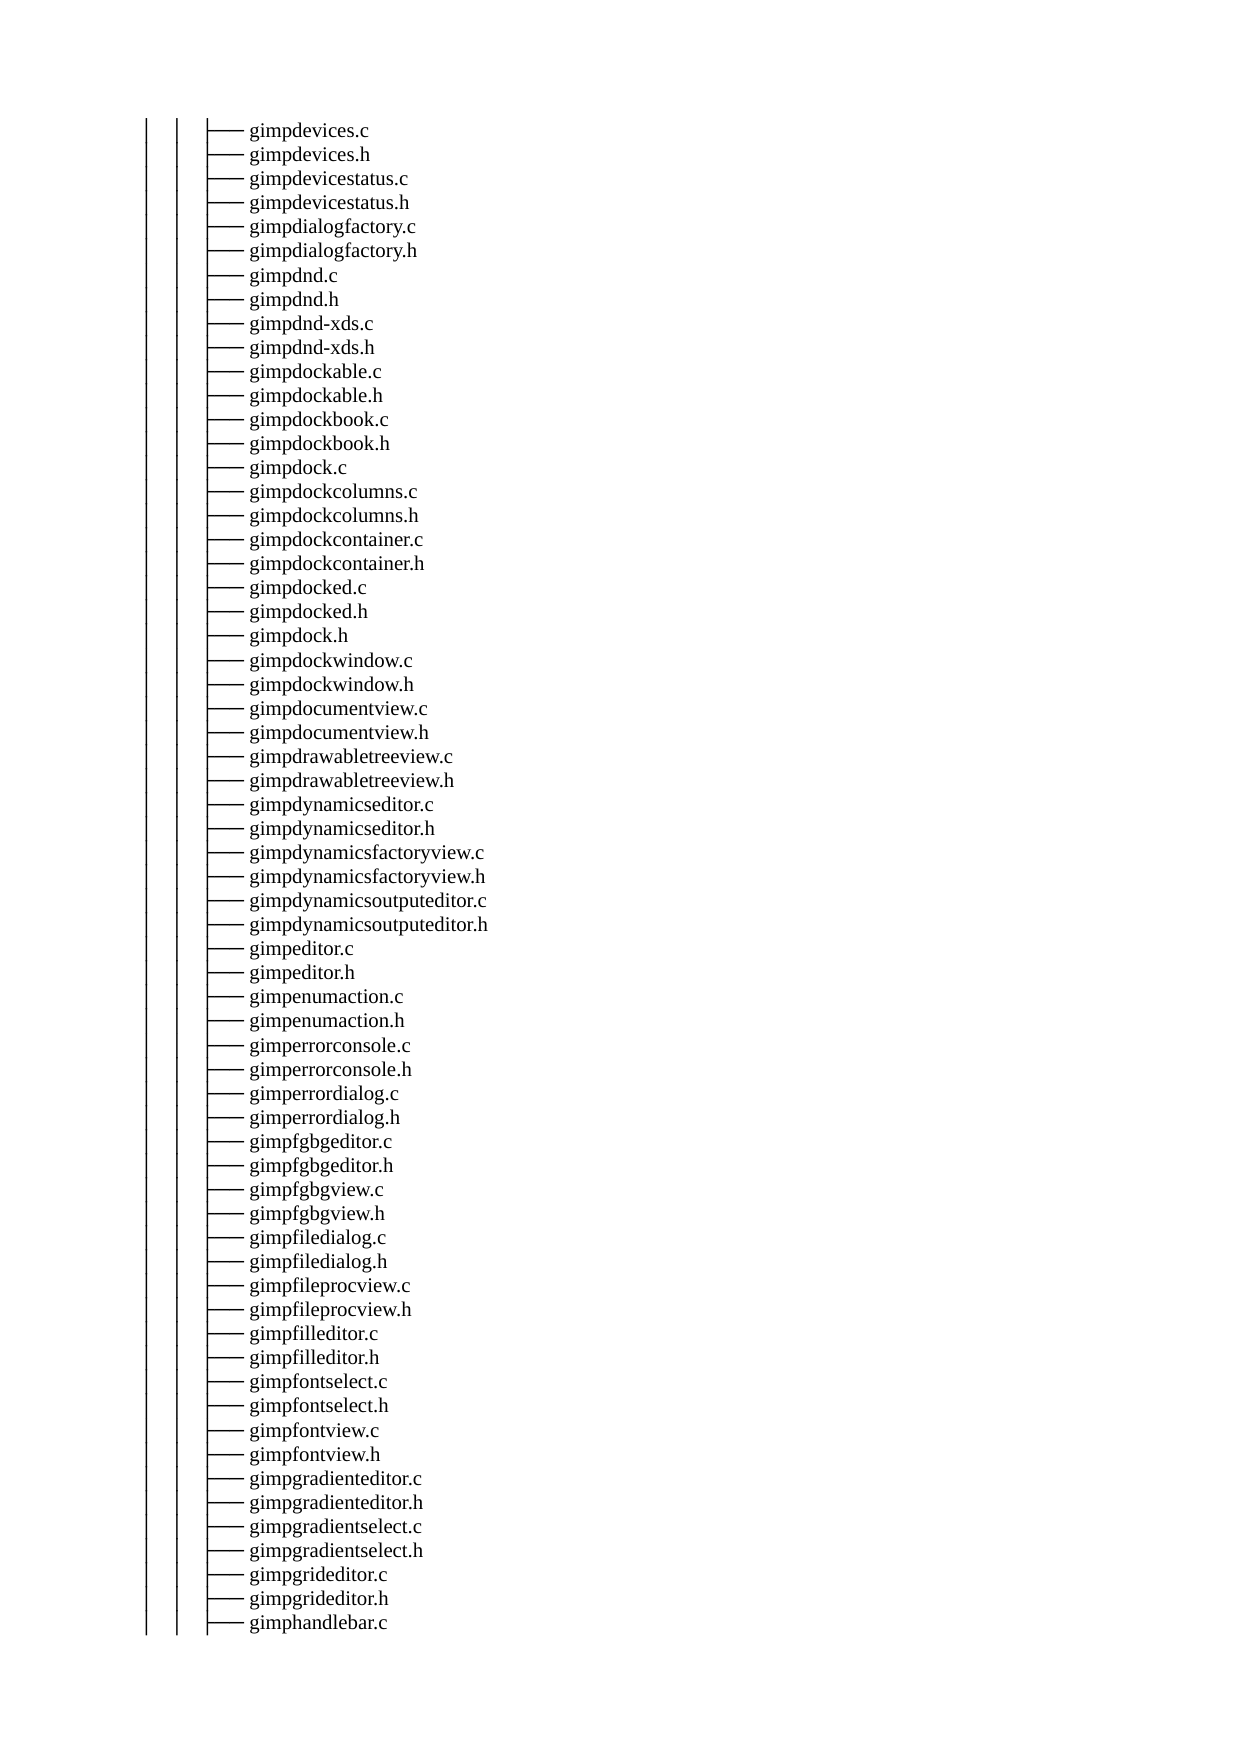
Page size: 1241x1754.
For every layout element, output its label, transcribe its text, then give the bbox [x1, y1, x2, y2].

text │ │ ├── gimpgradienteditor.h [118, 1490, 146, 1514]
text │ │ ├── gimpdnd-xds.c [147, 311, 176, 335]
text │ │ ├── gimperrorconsole.c [118, 1032, 146, 1057]
text │ │ ├── gimpdockbook.c [208, 407, 1122, 431]
text │ │ ├── gimpfontselect.h [147, 1393, 176, 1417]
text │ │ ├── gimpfileprocview.h [208, 1297, 1122, 1321]
text │ │ ├── gimpdockwindow.c [118, 647, 146, 672]
text │ │ ├── gimpdynamicseditor.h [118, 816, 146, 840]
text │ │ ├── gimpdockcontainer.h [177, 551, 207, 575]
text │ │ ├── gimpdockwindow.h [208, 672, 1122, 696]
text │ │ ├── gimpdynamicsoutputeditor.c [177, 888, 207, 912]
text │ │ ├── gimpdockbook.c [118, 407, 146, 431]
text │ │ ├── gimpdevices.h [118, 142, 146, 166]
text │ │ ├── gimpfileprocview.h [147, 1297, 176, 1321]
text │ │ ├── gimperrorconsole.h [208, 1057, 1122, 1081]
text │ │ ├── gimpfileprocview.c [177, 1273, 207, 1297]
text │ │ ├── gimpfontview.h [118, 1442, 146, 1466]
text │ │ ├── gimpdnd.h [118, 287, 146, 311]
text │ │ ├── gimpdockwindow.h [147, 672, 176, 696]
text │ │ ├── gimpenumaction.c [177, 984, 207, 1008]
text │ │ ├── gimpdrawabletreeview.c [177, 744, 207, 768]
text │ │ ├── gimpgrideditor.c [118, 1562, 146, 1586]
text │ │ ├── gimpfilleditor.h [118, 1345, 146, 1369]
text │ │ ├── gimpdock.c [118, 455, 146, 479]
text │ │ ├── gimpdockable.c [147, 359, 176, 383]
text │ │ ├── gimpfiledialog.c [177, 1225, 207, 1249]
text │ │ ├── gimpfiledialog.c [118, 1225, 146, 1249]
text │ │ ├── gimpdnd.h [177, 287, 207, 311]
text │ │ ├── gimpgradientselect.c [177, 1514, 207, 1538]
text │ │ ├── gimpfiledialog.h [177, 1249, 207, 1273]
text │ │ ├── gimpdockcontainer.c [147, 527, 176, 551]
text │ │ ├── gimpdevices.h [177, 142, 207, 166]
text │ │ ├── gimpfilleditor.c [208, 1321, 1122, 1345]
text │ │ ├── gimphandlebar.c [118, 1610, 146, 1634]
text │ │ ├── gimpdockable.h [177, 383, 207, 407]
text │ │ ├── gimpgrideditor.h [177, 1586, 207, 1610]
text │ │ ├── gimpgrideditor.h [118, 1586, 146, 1610]
text │ │ ├── gimpdockbook.h [147, 431, 176, 455]
text │ │ ├── gimpfontselect.h [208, 1393, 1122, 1417]
text │ │ ├── gimpdynamicsfactoryview.h [147, 864, 176, 888]
text │ │ ├── gimpenumaction.c [147, 984, 176, 1008]
text │ │ ├── gimpdockcontainer.h [118, 551, 146, 575]
text │ │ ├── gimpdnd-xds.c [208, 311, 1122, 335]
text │ │ ├── gimpenumaction.c [208, 984, 1122, 1008]
text │ │ ├── gimpdevicestatus.h [177, 190, 207, 214]
text │ │ ├── gimpdnd.c [208, 262, 1122, 287]
text │ │ ├── gimpfileprocview.c [147, 1273, 176, 1297]
text │ │ ├── gimpfgbgview.c [208, 1177, 1122, 1201]
text │ │ ├── gimperrorconsole.c [177, 1032, 207, 1057]
text │ │ ├── gimpfiledialog.h [147, 1249, 176, 1273]
text │ │ ├── gimphandlebar.c [177, 1610, 207, 1634]
text │ │ ├── gimpdockcolumns.c [118, 479, 146, 503]
text │ │ ├── gimperrordialog.c [208, 1081, 1122, 1105]
text │ │ ├── gimpeditor.h [147, 960, 176, 984]
text │ │ ├── gimpdrawabletreeview.c [118, 744, 146, 768]
text │ │ ├── gimpdocumentview.c [177, 696, 207, 720]
text │ │ ├── gimpdevicestatus.c [147, 166, 176, 190]
text │ │ ├── gimpdockcontainer.c [118, 527, 146, 551]
text │ │ ├── gimpenumaction.c [118, 984, 146, 1008]
text │ │ ├── gimpfgbgeditor.c [208, 1129, 1122, 1153]
text │ │ ├── gimpfontview.h [147, 1442, 176, 1466]
text │ │ ├── gimpgrideditor.c [147, 1562, 176, 1586]
text │ │ ├── gimpfilleditor.c [118, 1321, 146, 1345]
text │ │ ├── gimpdockable.h [208, 383, 1122, 407]
text │ │ ├── gimpdockable.h [147, 383, 176, 407]
text │ │ ├── gimpdocked.h [208, 599, 1122, 623]
text │ │ ├── gimpdocumentview.c [208, 696, 1122, 720]
text │ │ ├── gimpdnd-xds.h [177, 335, 207, 359]
text │ │ ├── gimpeditor.c [208, 936, 1122, 960]
text │ │ ├── gimpfiledialog.h [208, 1249, 1122, 1273]
text │ │ ├── gimpdevices.c [208, 118, 1122, 142]
text │ │ ├── gimpdialogfactory.c [118, 214, 146, 238]
text │ │ ├── gimpdocumentview.c [147, 696, 176, 720]
text │ │ ├── gimpdockwindow.c [208, 647, 1122, 672]
text │ │ ├── gimpdialogfactory.h [118, 238, 146, 262]
text │ │ ├── gimpfgbgview.c [147, 1177, 176, 1201]
text │ │ ├── gimpdnd-xds.h [147, 335, 176, 359]
text │ │ ├── gimpdnd.c [147, 262, 176, 287]
text │ │ ├── gimpfilleditor.c [147, 1321, 176, 1345]
text │ │ ├── gimpdocked.h [118, 599, 146, 623]
text │ │ ├── gimpfileprocview.h [177, 1297, 207, 1321]
text │ │ ├── gimpdynamicseditor.h [177, 816, 207, 840]
text │ │ ├── gimpfontview.c [118, 1417, 146, 1442]
text │ │ ├── gimperrordialog.c [147, 1081, 176, 1105]
text │ │ ├── gimpdialogfactory.c [147, 214, 176, 238]
text │ │ ├── gimpfgbgview.c [118, 1177, 146, 1201]
text │ │ ├── gimpdevices.c [118, 118, 146, 142]
text │ │ ├── gimpgradienteditor.c [147, 1466, 176, 1490]
text │ │ ├── gimpdock.h [177, 623, 207, 647]
text │ │ ├── gimpeditor.c [147, 936, 176, 960]
text │ │ ├── gimpfilleditor.h [177, 1345, 207, 1369]
text │ │ ├── gimpfontselect.c [177, 1369, 207, 1393]
text │ │ ├── gimpdynamicsfactoryview.h [177, 864, 207, 888]
text │ │ ├── gimpfgbgview.h [118, 1201, 146, 1225]
text │ │ ├── gimpdynamicsfactoryview.c [118, 840, 146, 864]
text │ │ ├── gimpfgbgview.h [147, 1201, 176, 1225]
text │ │ ├── gimperrorconsole.c [147, 1032, 176, 1057]
text │ │ ├── gimpdockcolumns.c [208, 479, 1122, 503]
text │ │ ├── gimpgrideditor.c [208, 1562, 1122, 1586]
text │ │ ├── gimpdockcolumns.h [177, 503, 207, 527]
text │ │ ├── gimpdevicestatus.c [118, 166, 146, 190]
text │ │ ├── gimpenumaction.h [177, 1008, 207, 1032]
text │ │ ├── gimpdockbook.h [118, 431, 146, 455]
text │ │ ├── gimpfgbgview.h [208, 1201, 1122, 1225]
text │ │ ├── gimpgradientselect.c [147, 1514, 176, 1538]
text │ │ ├── gimpfileprocview.c [208, 1273, 1122, 1297]
text │ │ ├── gimpdynamicsfactoryview.h [118, 864, 146, 888]
text │ │ ├── gimpfgbgview.c [177, 1177, 207, 1201]
text │ │ ├── gimpgradientselect.c [208, 1514, 1122, 1538]
text │ │ ├── gimpdockable.c [208, 359, 1122, 383]
text │ │ ├── gimpenumaction.h [208, 1008, 1122, 1032]
text │ │ ├── gimpdevices.h [208, 142, 1122, 166]
text │ │ ├── gimpdynamicsfactoryview.h [208, 864, 1122, 888]
text │ │ ├── gimpfontselect.c [147, 1369, 176, 1393]
text │ │ ├── gimpdocked.c [177, 575, 207, 599]
text │ │ ├── gimpdockable.h [118, 383, 146, 407]
text │ │ ├── gimpdockcontainer.h [147, 551, 176, 575]
text │ │ ├── gimperrordialog.h [118, 1105, 146, 1129]
text │ │ ├── gimpdynamicseditor.h [208, 816, 1122, 840]
text │ │ ├── gimpdialogfactory.h [208, 238, 1122, 262]
text │ │ ├── gimpgradienteditor.h [208, 1490, 1122, 1514]
text │ │ ├── gimpdockbook.c [147, 407, 176, 431]
text │ │ ├── gimpgradientselect.h [208, 1538, 1122, 1562]
text │ │ ├── gimpdnd.h [147, 287, 176, 311]
text │ │ ├── gimpdevicestatus.h [147, 190, 176, 214]
text │ │ ├── gimpgradientselect.c [118, 1514, 146, 1538]
text │ │ ├── gimpdocked.h [147, 599, 176, 623]
text │ │ ├── gimpdnd-xds.c [118, 311, 146, 335]
text │ │ ├── gimpfontselect.h [177, 1393, 207, 1417]
text │ │ ├── gimpdynamicseditor.c [208, 792, 1122, 816]
text │ │ ├── gimpdockwindow.c [147, 647, 176, 672]
text │ │ ├── gimpdockcontainer.c [177, 527, 207, 551]
text │ │ ├── gimpeditor.h [118, 960, 146, 984]
text │ │ ├── gimperrordialog.h [208, 1105, 1122, 1129]
text │ │ ├── gimpdynamicsoutputeditor.h [208, 912, 1122, 936]
text │ │ ├── gimpdockcolumns.h [118, 503, 146, 527]
text │ │ ├── gimpdialogfactory.h [147, 238, 176, 262]
text │ │ ├── gimpdevices.h [147, 142, 176, 166]
text │ │ ├── gimpgradienteditor.c [208, 1466, 1122, 1490]
text │ │ ├── gimpdrawabletreeview.h [208, 768, 1122, 792]
text │ │ ├── gimpdockbook.h [177, 431, 207, 455]
text │ │ ├── gimpfilleditor.h [147, 1345, 176, 1369]
text │ │ ├── gimpdynamicseditor.c [177, 792, 207, 816]
text │ │ ├── gimpdynamicseditor.c [147, 792, 176, 816]
text │ │ ├── gimperrordialog.h [147, 1105, 176, 1129]
text │ │ ├── gimpdock.h [208, 623, 1122, 647]
text │ │ ├── gimpfontselect.c [118, 1369, 146, 1393]
text │ │ ├── gimpfontview.c [147, 1417, 176, 1442]
text │ │ ├── gimpdock.h [118, 623, 146, 647]
text │ │ ├── gimpgradienteditor.h [147, 1490, 176, 1514]
text │ │ ├── gimperrorconsole.h [147, 1057, 176, 1081]
text │ │ ├── gimpdocked.c [147, 575, 176, 599]
text │ │ ├── gimpdocked.c [118, 575, 146, 599]
text │ │ ├── gimpdockable.c [177, 359, 207, 383]
text │ │ ├── gimpdrawabletreeview.c [147, 744, 176, 768]
text │ │ ├── gimpgradienteditor.c [177, 1466, 207, 1490]
text │ │ ├── gimpfontview.h [208, 1442, 1122, 1466]
text │ │ ├── gimpdocumentview.c [118, 696, 146, 720]
text │ │ ├── gimpdialogfactory.c [208, 214, 1122, 238]
text │ │ ├── gimpgrideditor.c [177, 1562, 207, 1586]
text │ │ ├── gimpeditor.h [177, 960, 207, 984]
text │ │ ├── gimpdockbook.c [177, 407, 207, 431]
text │ │ ├── gimpdrawabletreeview.c [208, 744, 1122, 768]
text │ │ ├── gimpfiledialog.c [147, 1225, 176, 1249]
text │ │ ├── gimpdevices.c [147, 118, 176, 142]
text │ │ ├── gimpfontview.c [208, 1417, 1122, 1442]
text │ │ ├── gimpdockwindow.c [177, 647, 207, 672]
text │ │ ├── gimpenumaction.h [118, 1008, 146, 1032]
text │ │ ├── gimpdocumentview.h [208, 720, 1122, 744]
text │ │ ├── gimpdynamicsfactoryview.c [147, 840, 176, 864]
text │ │ ├── gimpfgbgeditor.c [118, 1129, 146, 1153]
text │ │ ├── gimpdynamicseditor.c [118, 792, 146, 816]
text │ │ ├── gimpdockbook.h [208, 431, 1122, 455]
text │ │ ├── gimperrorconsole.h [177, 1057, 207, 1081]
text │ │ ├── gimpdocumentview.h [177, 720, 207, 744]
text │ │ ├── gimpfontselect.c [208, 1369, 1122, 1393]
text │ │ ├── gimpfilleditor.c [177, 1321, 207, 1345]
text │ │ ├── gimpdrawabletreeview.h [118, 768, 146, 792]
text │ │ ├── gimpdocked.c [208, 575, 1122, 599]
text │ │ ├── gimpfgbgeditor.h [177, 1153, 207, 1177]
text │ │ ├── gimpdynamicsfactoryview.c [208, 840, 1122, 864]
text │ │ ├── gimperrordialog.c [177, 1081, 207, 1105]
text │ │ ├── gimpdock.c [208, 455, 1122, 479]
text │ │ ├── gimpdockable.c [118, 359, 146, 383]
text │ │ ├── gimpdockcolumns.c [177, 479, 207, 503]
text │ │ ├── gimpdockcontainer.c [208, 527, 1122, 551]
text │ │ ├── gimpdnd.c [118, 262, 146, 287]
text │ │ ├── gimpdynamicsoutputeditor.c [208, 888, 1122, 912]
text │ │ ├── gimperrorconsole.c [208, 1032, 1122, 1057]
text │ │ ├── gimpdynamicsoutputeditor.c [147, 888, 176, 912]
text │ │ ├── gimpfilleditor.h [208, 1345, 1122, 1369]
text │ │ ├── gimpdrawabletreeview.h [177, 768, 207, 792]
text │ │ ├── gimpfontview.h [177, 1442, 207, 1466]
text │ │ ├── gimpgradienteditor.h [177, 1490, 207, 1514]
text │ │ ├── gimpdevicestatus.c [177, 166, 207, 190]
text │ │ ├── gimpeditor.c [118, 936, 146, 960]
text │ │ ├── gimpdockcolumns.h [147, 503, 176, 527]
text │ │ ├── gimpdockwindow.h [118, 672, 146, 696]
text │ │ ├── gimpdocked.h [177, 599, 207, 623]
text │ │ ├── gimpdynamicsfactoryview.c [177, 840, 207, 864]
text │ │ ├── gimpfiledialog.c [208, 1225, 1122, 1249]
text │ │ ├── gimpdevicestatus.h [208, 190, 1122, 214]
text │ │ ├── gimpdevices.c [177, 118, 207, 142]
text │ │ ├── gimpgradientselect.h [147, 1538, 176, 1562]
text │ │ ├── gimpfiledialog.h [118, 1249, 146, 1273]
text │ │ ├── gimpdockcolumns.h [208, 503, 1122, 527]
text │ │ ├── gimpdock.c [147, 455, 176, 479]
text │ │ ├── gimphandlebar.c [147, 1610, 176, 1634]
text │ │ ├── gimpdock.c [177, 455, 207, 479]
text │ │ ├── gimpdevicestatus.h [118, 190, 146, 214]
text │ │ ├── gimpdnd.h [208, 287, 1122, 311]
text │ │ ├── gimpeditor.c [177, 936, 207, 960]
text │ │ ├── gimpdocumentview.h [147, 720, 176, 744]
text │ │ ├── gimpfgbgeditor.h [147, 1153, 176, 1177]
text │ │ ├── gimpdevicestatus.c [208, 166, 1122, 190]
text │ │ ├── gimpdynamicseditor.h [147, 816, 176, 840]
text │ │ ├── gimpdialogfactory.c [177, 214, 207, 238]
text │ │ ├── gimpdockcontainer.h [208, 551, 1122, 575]
text │ │ ├── gimpfgbgeditor.h [208, 1153, 1122, 1177]
text │ │ ├── gimpgradientselect.h [177, 1538, 207, 1562]
text │ │ ├── gimpgradienteditor.c [118, 1466, 146, 1490]
text │ │ ├── gimpenumaction.h [147, 1008, 176, 1032]
text │ │ ├── gimpgrideditor.h [147, 1586, 176, 1610]
text │ │ ├── gimpdynamicsoutputeditor.h [177, 912, 207, 936]
text │ │ ├── gimpdnd-xds.h [208, 335, 1122, 359]
text │ │ ├── gimpgrideditor.h [208, 1586, 1122, 1610]
text │ │ ├── gimpeditor.h [208, 960, 1122, 984]
text │ │ ├── gimpdialogfactory.h [177, 238, 207, 262]
text │ │ ├── gimpfontselect.h [118, 1393, 146, 1417]
text │ │ ├── gimpdnd-xds.c [177, 311, 207, 335]
text │ │ ├── gimpdnd-xds.h [118, 335, 146, 359]
text │ │ ├── gimpfgbgeditor.h [118, 1153, 146, 1177]
text │ │ ├── gimpdrawabletreeview.h [147, 768, 176, 792]
text │ │ ├── gimpdnd.c [177, 262, 207, 287]
text │ │ ├── gimpdockcolumns.c [147, 479, 176, 503]
text │ │ ├── gimpfileprocview.h [118, 1297, 146, 1321]
text │ │ ├── gimperrordialog.c [118, 1081, 146, 1105]
text │ │ ├── gimphandlebar.c [208, 1610, 1122, 1634]
text │ │ ├── gimpfileprocview.c [118, 1273, 146, 1297]
text │ │ ├── gimperrorconsole.h [118, 1057, 146, 1081]
text │ │ ├── gimpdock.h [147, 623, 176, 647]
text │ │ ├── gimpfontview.c [177, 1417, 207, 1442]
text │ │ ├── gimpfgbgview.h [177, 1201, 207, 1225]
text │ │ ├── gimpdocumentview.h [118, 720, 146, 744]
text │ │ ├── gimpfgbgeditor.c [147, 1129, 176, 1153]
text │ │ ├── gimpfgbgeditor.c [177, 1129, 207, 1153]
text │ │ ├── gimperrordialog.h [177, 1105, 207, 1129]
text │ │ ├── gimpdynamicsoutputeditor.h [147, 912, 176, 936]
text │ │ ├── gimpgradientselect.h [118, 1538, 146, 1562]
text │ │ ├── gimpdockwindow.h [177, 672, 207, 696]
